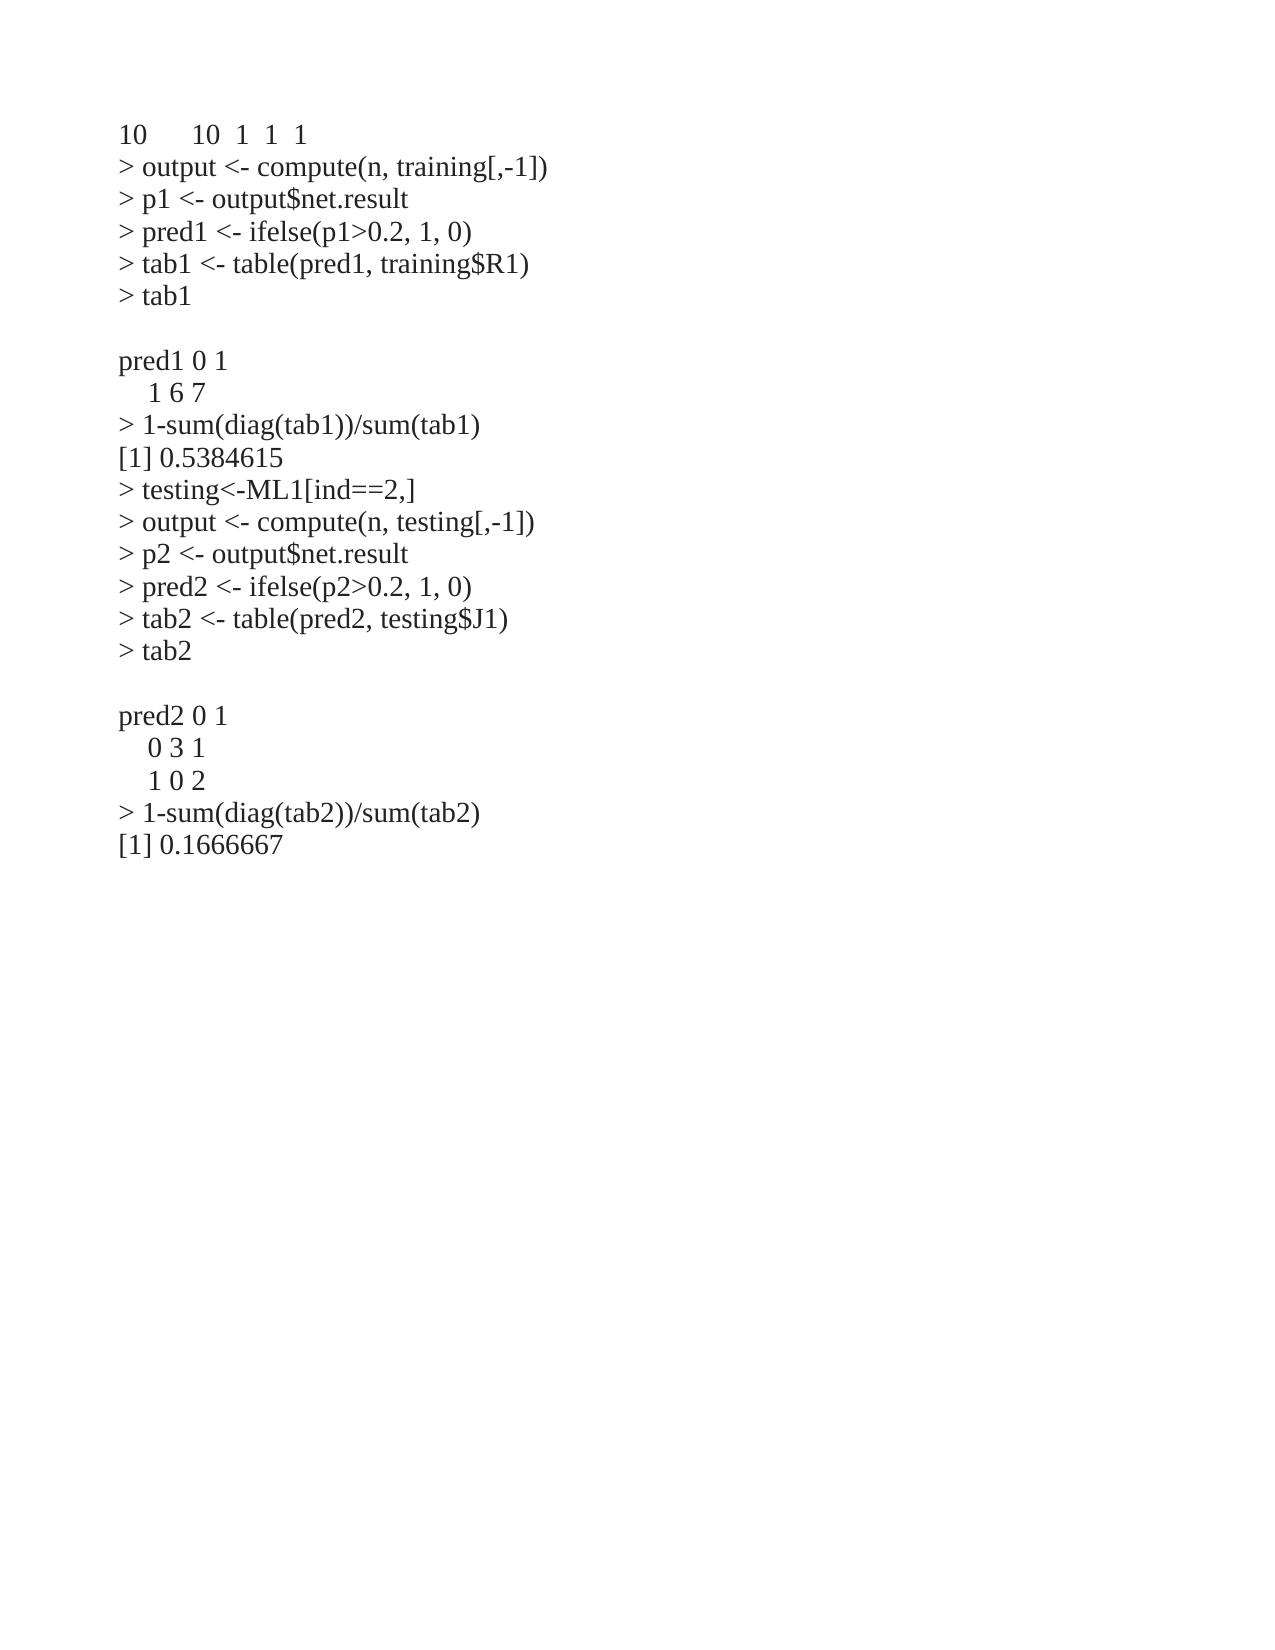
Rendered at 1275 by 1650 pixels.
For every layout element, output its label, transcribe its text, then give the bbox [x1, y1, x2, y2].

text > output <- compute(n, testing[,-1]) [118, 506, 1157, 538]
text > output <- compute(n, training[,-1]) [118, 150, 1157, 183]
text > p1 <- output$net.result [118, 183, 1157, 215]
text > pred1 <- ifelse(p1>0.2, 1, 0) [118, 215, 1157, 247]
text > tab2 [118, 635, 1157, 667]
text pred1 0 1 [118, 344, 1157, 376]
text 1 6 7 [118, 376, 1157, 409]
text > tab1 <- table(pred1, training$R1) [118, 247, 1157, 279]
text 1 0 2 [118, 764, 1157, 796]
text pred2 0 1 [118, 699, 1157, 732]
text > pred2 <- ifelse(p2>0.2, 1, 0) [118, 570, 1157, 602]
text > 1-sum(diag(tab2))/sum(tab2) [118, 796, 1157, 828]
text > testing<-ML1[ind==2,] [118, 473, 1157, 506]
text > p2 <- output$net.result [118, 538, 1157, 570]
text > tab1 [118, 279, 1157, 312]
text 10 10 1 1 1 [118, 118, 1157, 150]
text 0 3 1 [118, 732, 1157, 764]
text [1] 0.5384615 [118, 441, 1157, 473]
text > 1-sum(diag(tab1))/sum(tab1) [118, 409, 1157, 441]
text [1] 0.1666667 [118, 828, 1157, 861]
text > tab2 <- table(pred2, testing$J1) [118, 602, 1157, 635]
